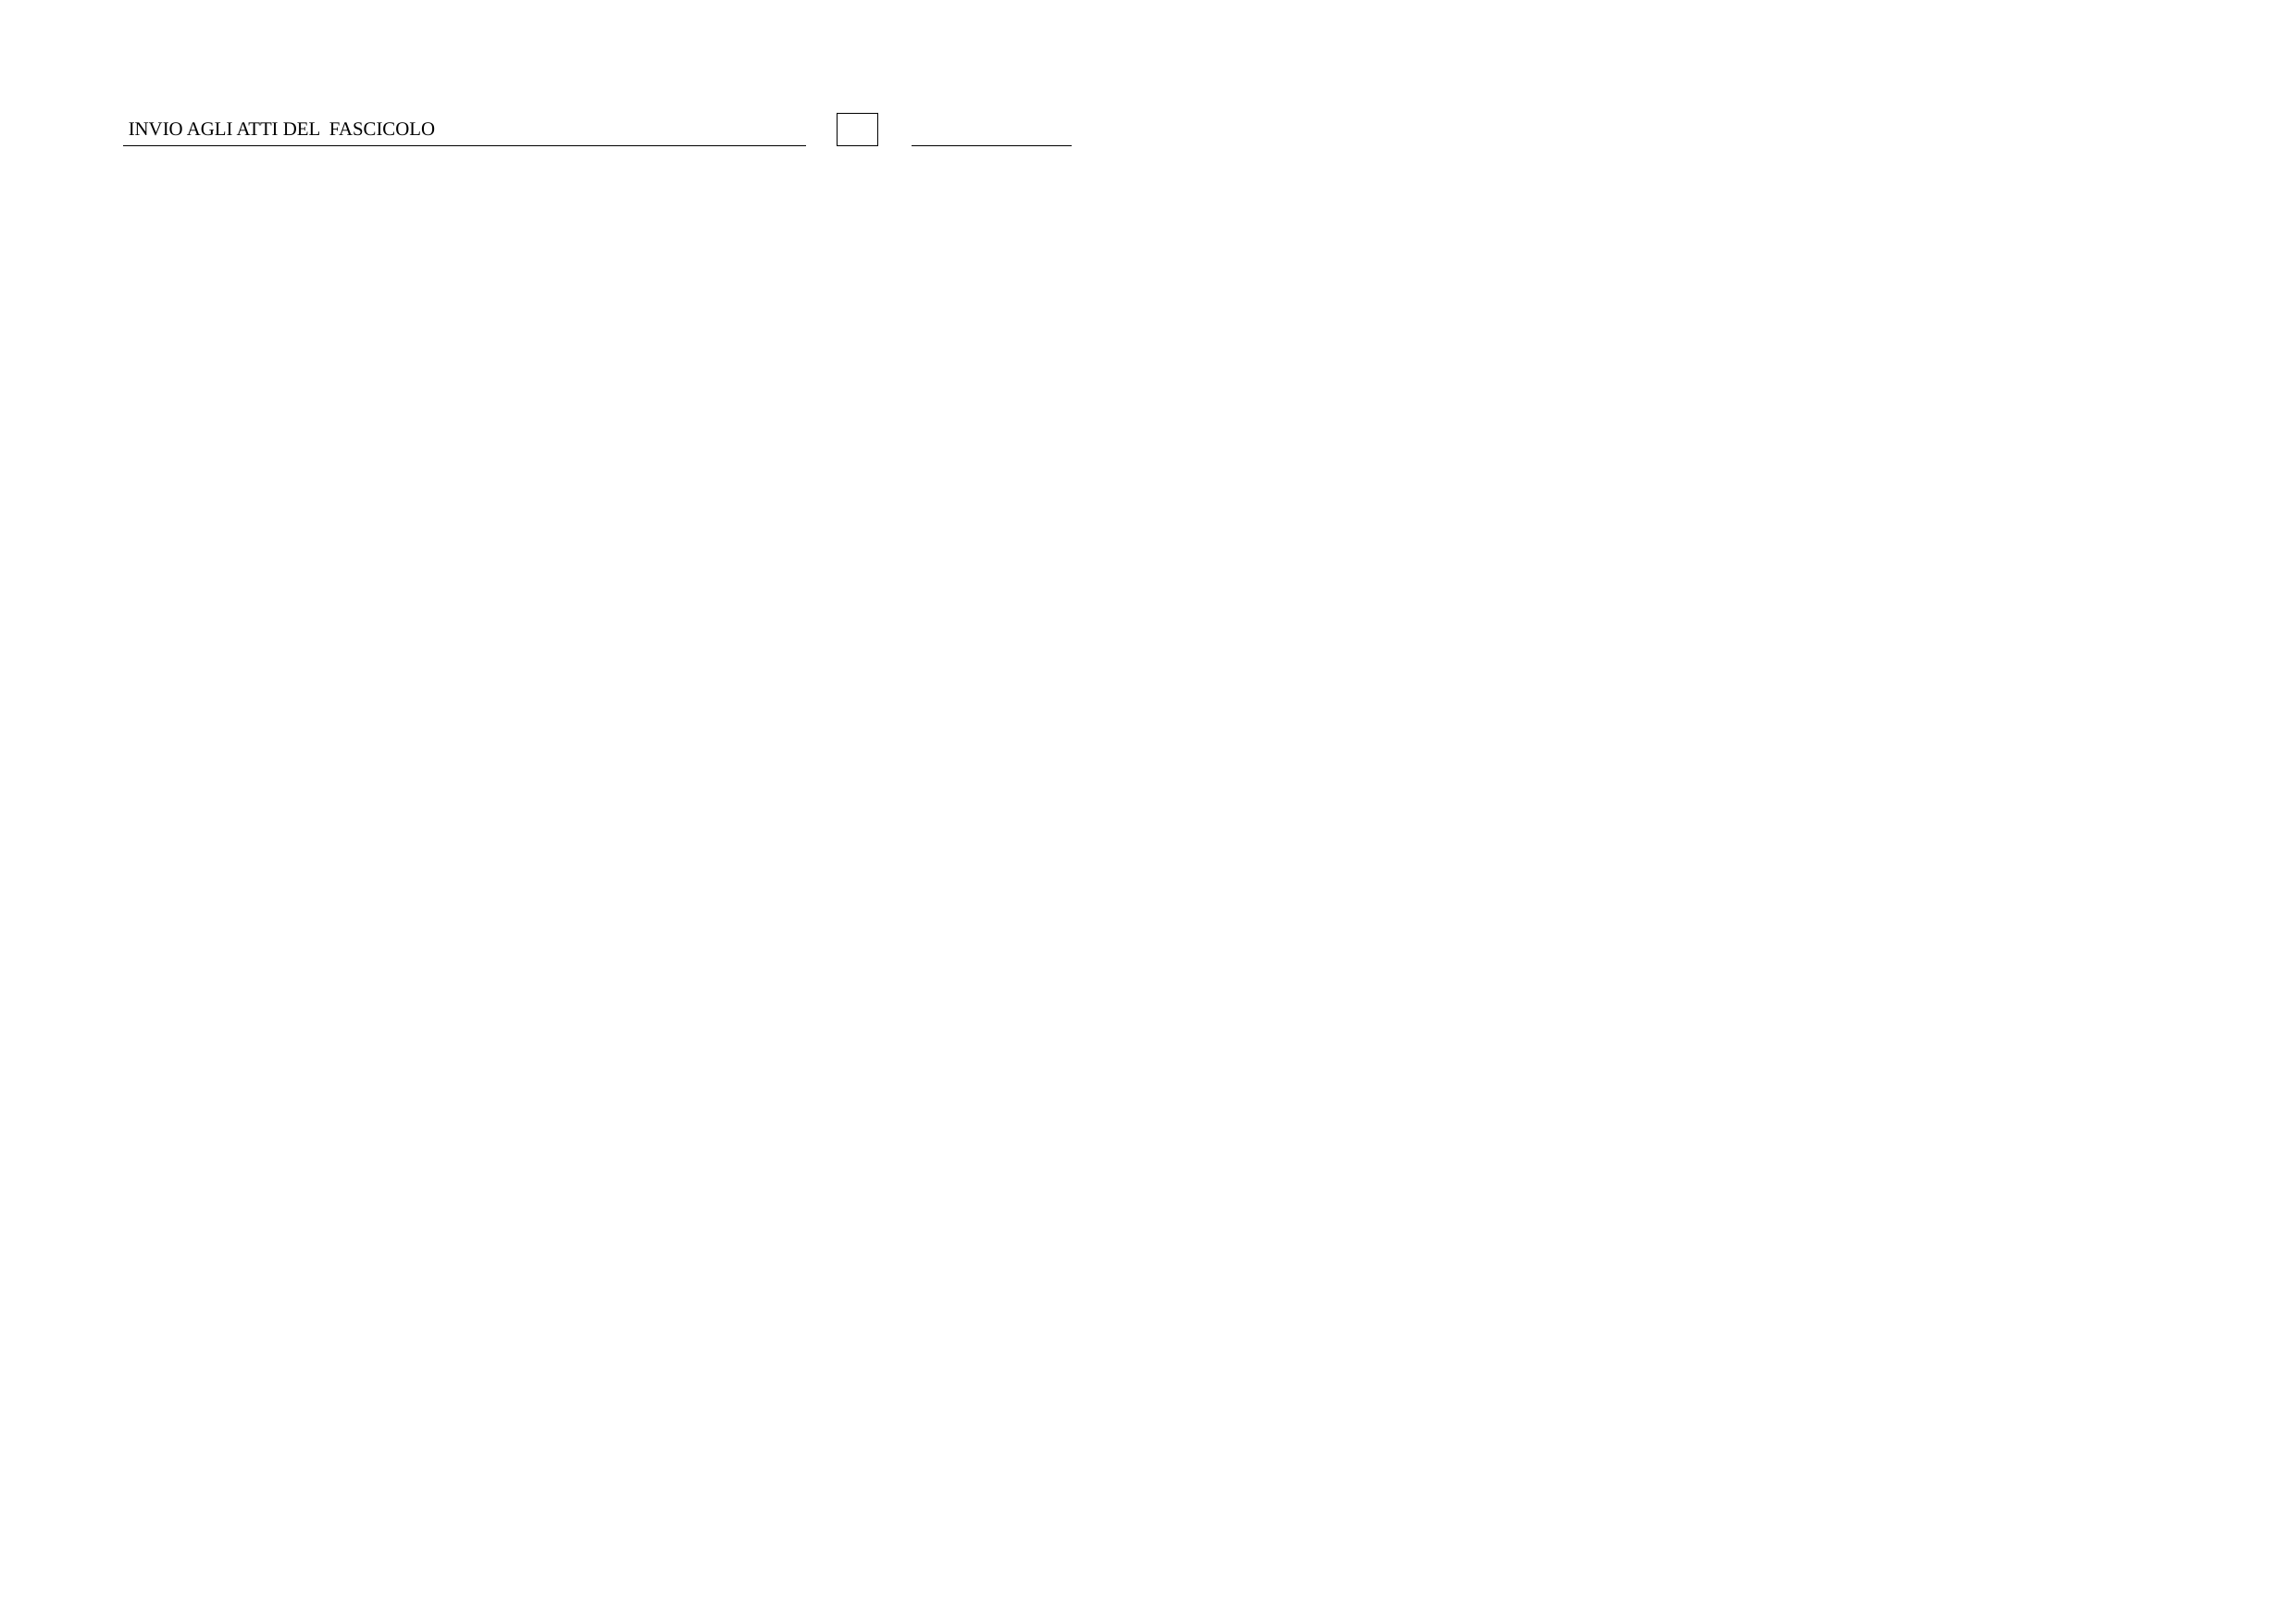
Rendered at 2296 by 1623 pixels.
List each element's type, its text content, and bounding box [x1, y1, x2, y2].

table_cell [123, 80, 806, 113]
table_cell [912, 80, 1071, 113]
table_cell [878, 113, 912, 145]
table_cell [806, 80, 837, 113]
table_cell [838, 80, 877, 113]
table_cell [912, 113, 1071, 145]
table_cell INVIO AGLI ATTI DEL FASCICOLO [123, 113, 806, 145]
table_cell [838, 114, 877, 145]
table_cell [806, 113, 837, 145]
table_cell [878, 80, 912, 113]
